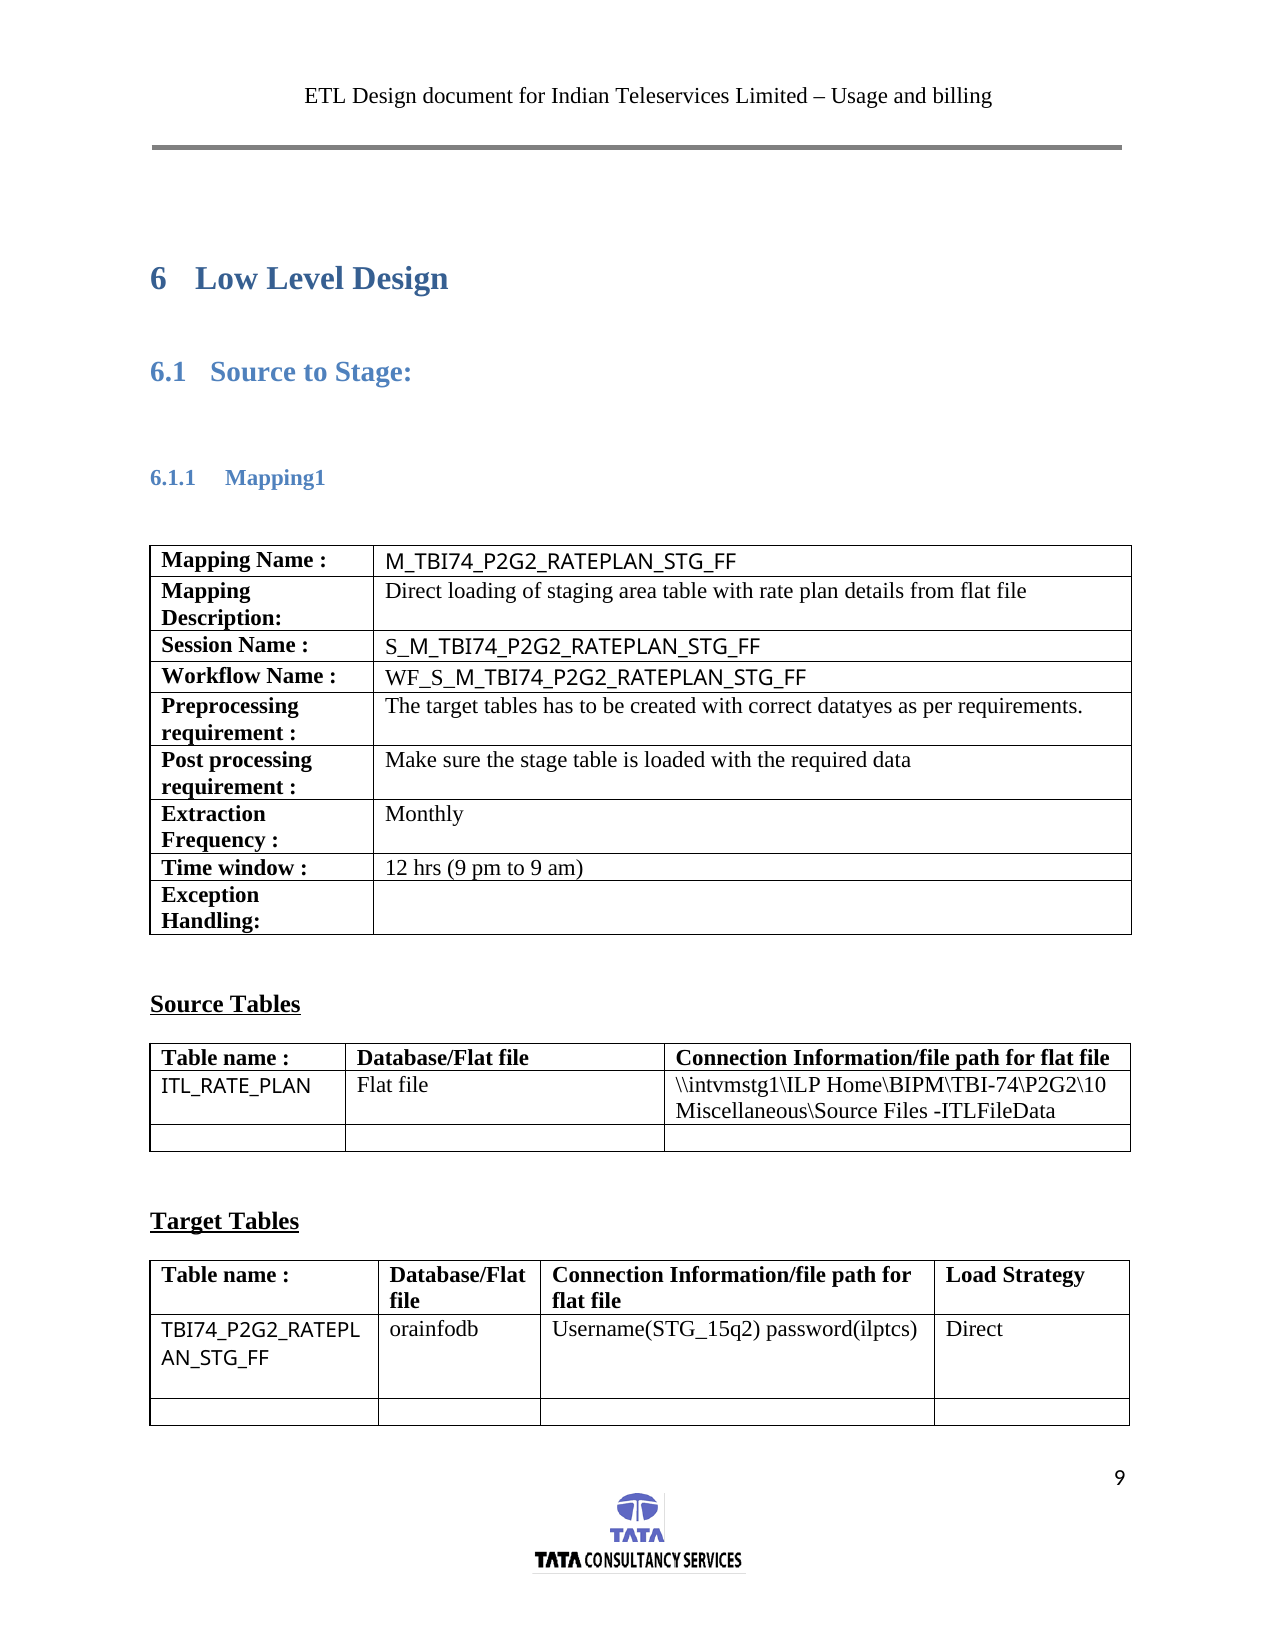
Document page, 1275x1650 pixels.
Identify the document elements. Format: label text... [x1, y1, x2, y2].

table_cell ITL_RATE_PLAN [151, 1071, 345, 1124]
table_cell [151, 1125, 345, 1151]
table_cell The target tables has to be created with correct datatyes as per requirements. [374, 693, 1131, 745]
table_header Table name : [151, 1044, 345, 1070]
table_cell Username(STG_15q2) password(ilptcs) [541, 1315, 934, 1398]
table_header Database/Flat file [379, 1261, 540, 1314]
table_cell S_M_TBI74_P2G2_RATEPLAN_STG_FF [374, 631, 1131, 661]
table_cell Mapping Description: [151, 577, 373, 630]
table_cell Flat file [346, 1071, 664, 1124]
table_cell orainfodb [379, 1315, 540, 1398]
table_header M_TBI74_P2G2_RATEPLAN_STG_FF [374, 546, 1131, 576]
picture [610, 1492, 665, 1542]
table_cell [346, 1125, 664, 1151]
table_cell [665, 1125, 1130, 1151]
picture [532, 1544, 748, 1574]
table_cell Extraction Frequency : [151, 800, 373, 853]
subtitle Mapping1 [150, 464, 1125, 490]
table_cell Direct loading of staging area table with rate plan details from flat file [374, 577, 1131, 630]
table_cell Monthly [374, 800, 1131, 853]
table_cell Make sure the stage table is loaded with the required data [374, 746, 1131, 799]
table_cell Exception Handling: [151, 881, 373, 934]
table_cell [541, 1399, 934, 1425]
table_cell [379, 1399, 540, 1425]
table_cell Session Name : [151, 631, 373, 661]
text Target Tables [150, 1206, 1125, 1235]
table_cell 12 hrs (9 pm to 9 am) [374, 854, 1131, 880]
table_header Database/Flat file [346, 1044, 664, 1070]
table_cell [935, 1399, 1129, 1425]
table_header Table name : [151, 1261, 378, 1314]
table_cell [151, 1399, 378, 1425]
text Source Tables [150, 989, 1125, 1018]
table_cell TBI74_P2G2_RATEPLAN_STG_FF [151, 1315, 378, 1398]
table_header Connection Information/file path for flat file [541, 1261, 934, 1314]
table_header Load Strategy [935, 1261, 1129, 1314]
table_cell Workflow Name : [151, 662, 373, 692]
table_header Connection Information/file path for flat file [665, 1044, 1130, 1070]
table_cell Direct [935, 1315, 1129, 1398]
table_cell Post processing requirement : [151, 746, 373, 799]
table_cell \\intvmstg1\ILP Home\BIPM\TBI-74\P2G2\10 Miscellaneous\Source Files -ITLFileData [665, 1071, 1130, 1124]
table_cell WF_S_M_TBI74_P2G2_RATEPLAN_STG_FF [374, 662, 1131, 692]
table_cell [374, 881, 1131, 934]
table_cell Time window : [151, 854, 373, 880]
table_cell Preprocessing requirement : [151, 693, 373, 745]
subtitle Low Level Design [150, 258, 1125, 297]
table_header Mapping Name : [151, 546, 373, 576]
subtitle Source to Stage: [150, 354, 1125, 387]
